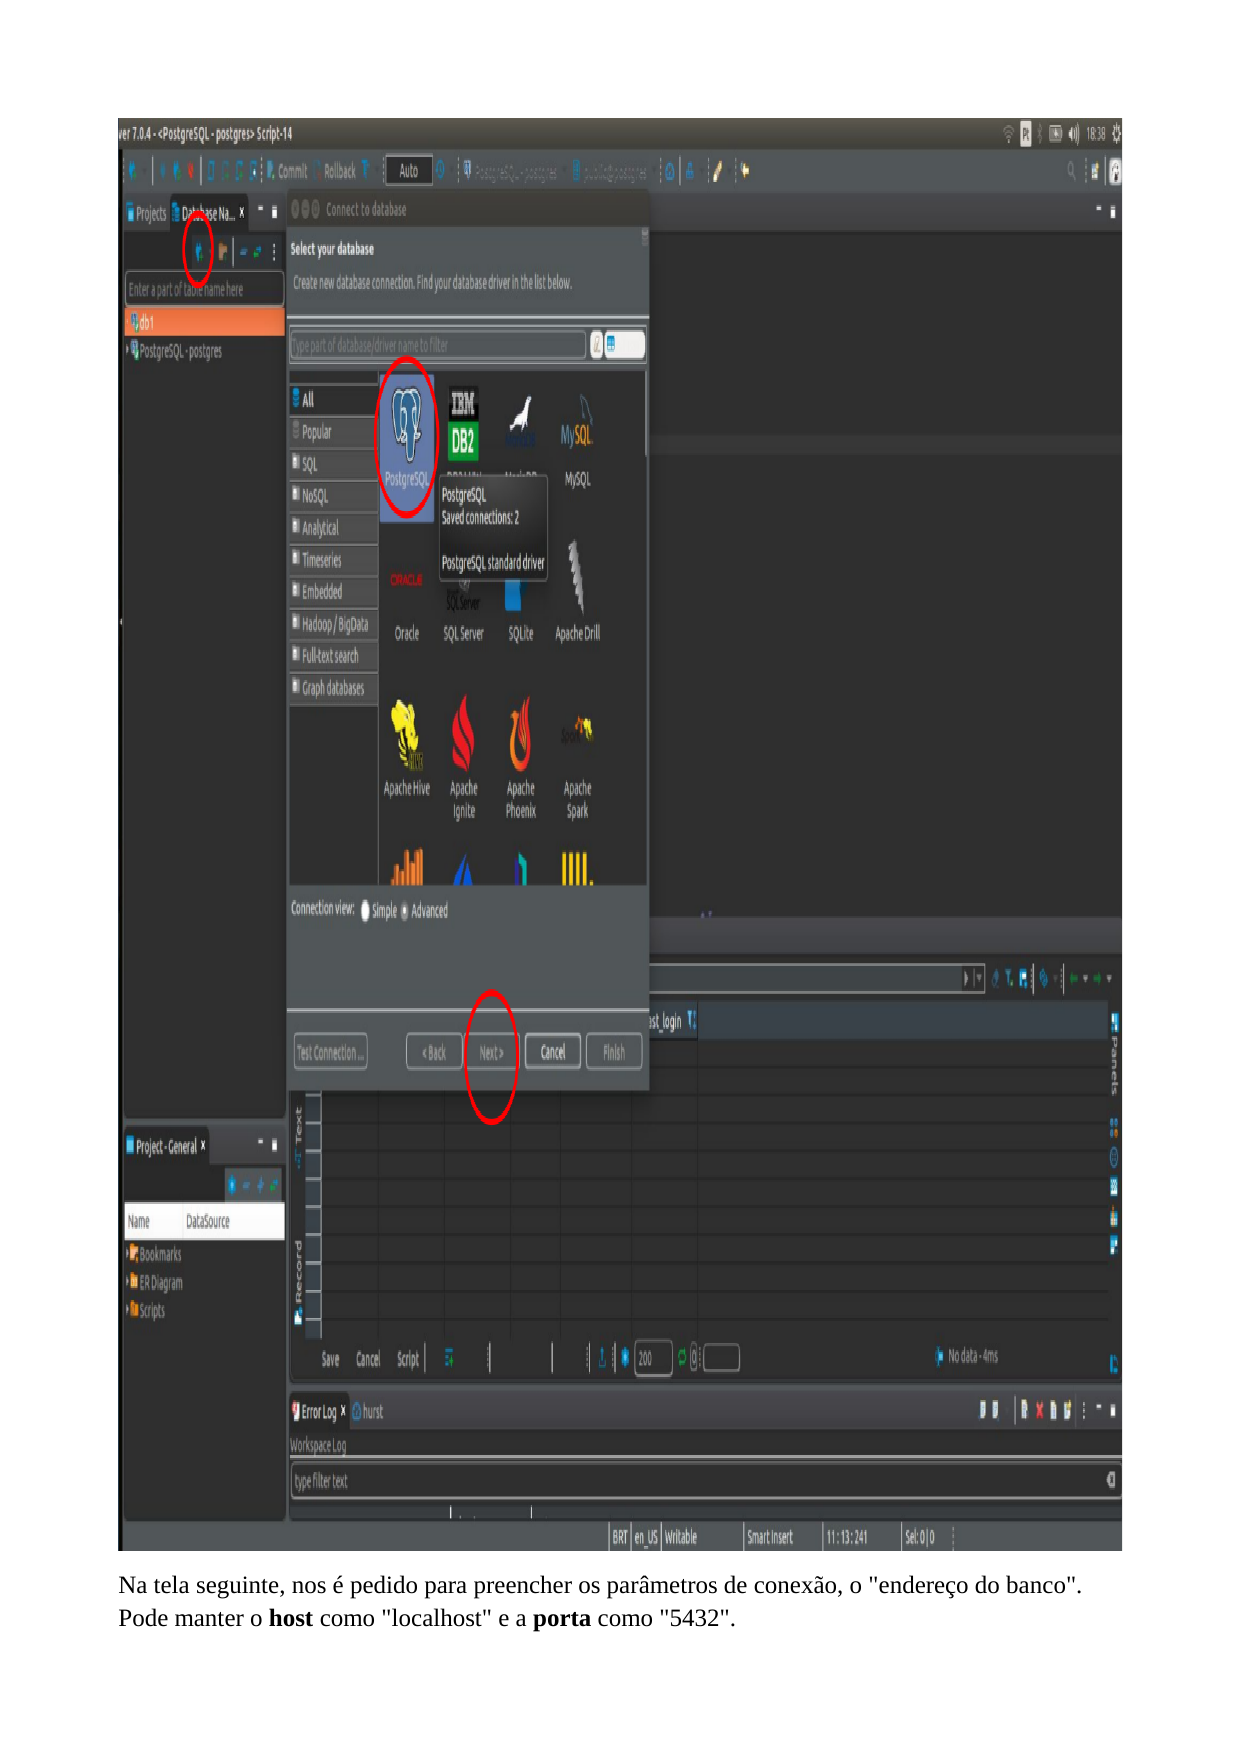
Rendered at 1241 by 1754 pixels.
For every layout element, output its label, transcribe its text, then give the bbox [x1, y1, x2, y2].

text Na tela seguinte, nos é pedido para preencher os parâmetros de conexão, o "endereço do banco". Pode manter o host como "localhost" e a porta como "5432". [118, 1570, 1122, 1632]
picture [118, 118, 1123, 1551]
